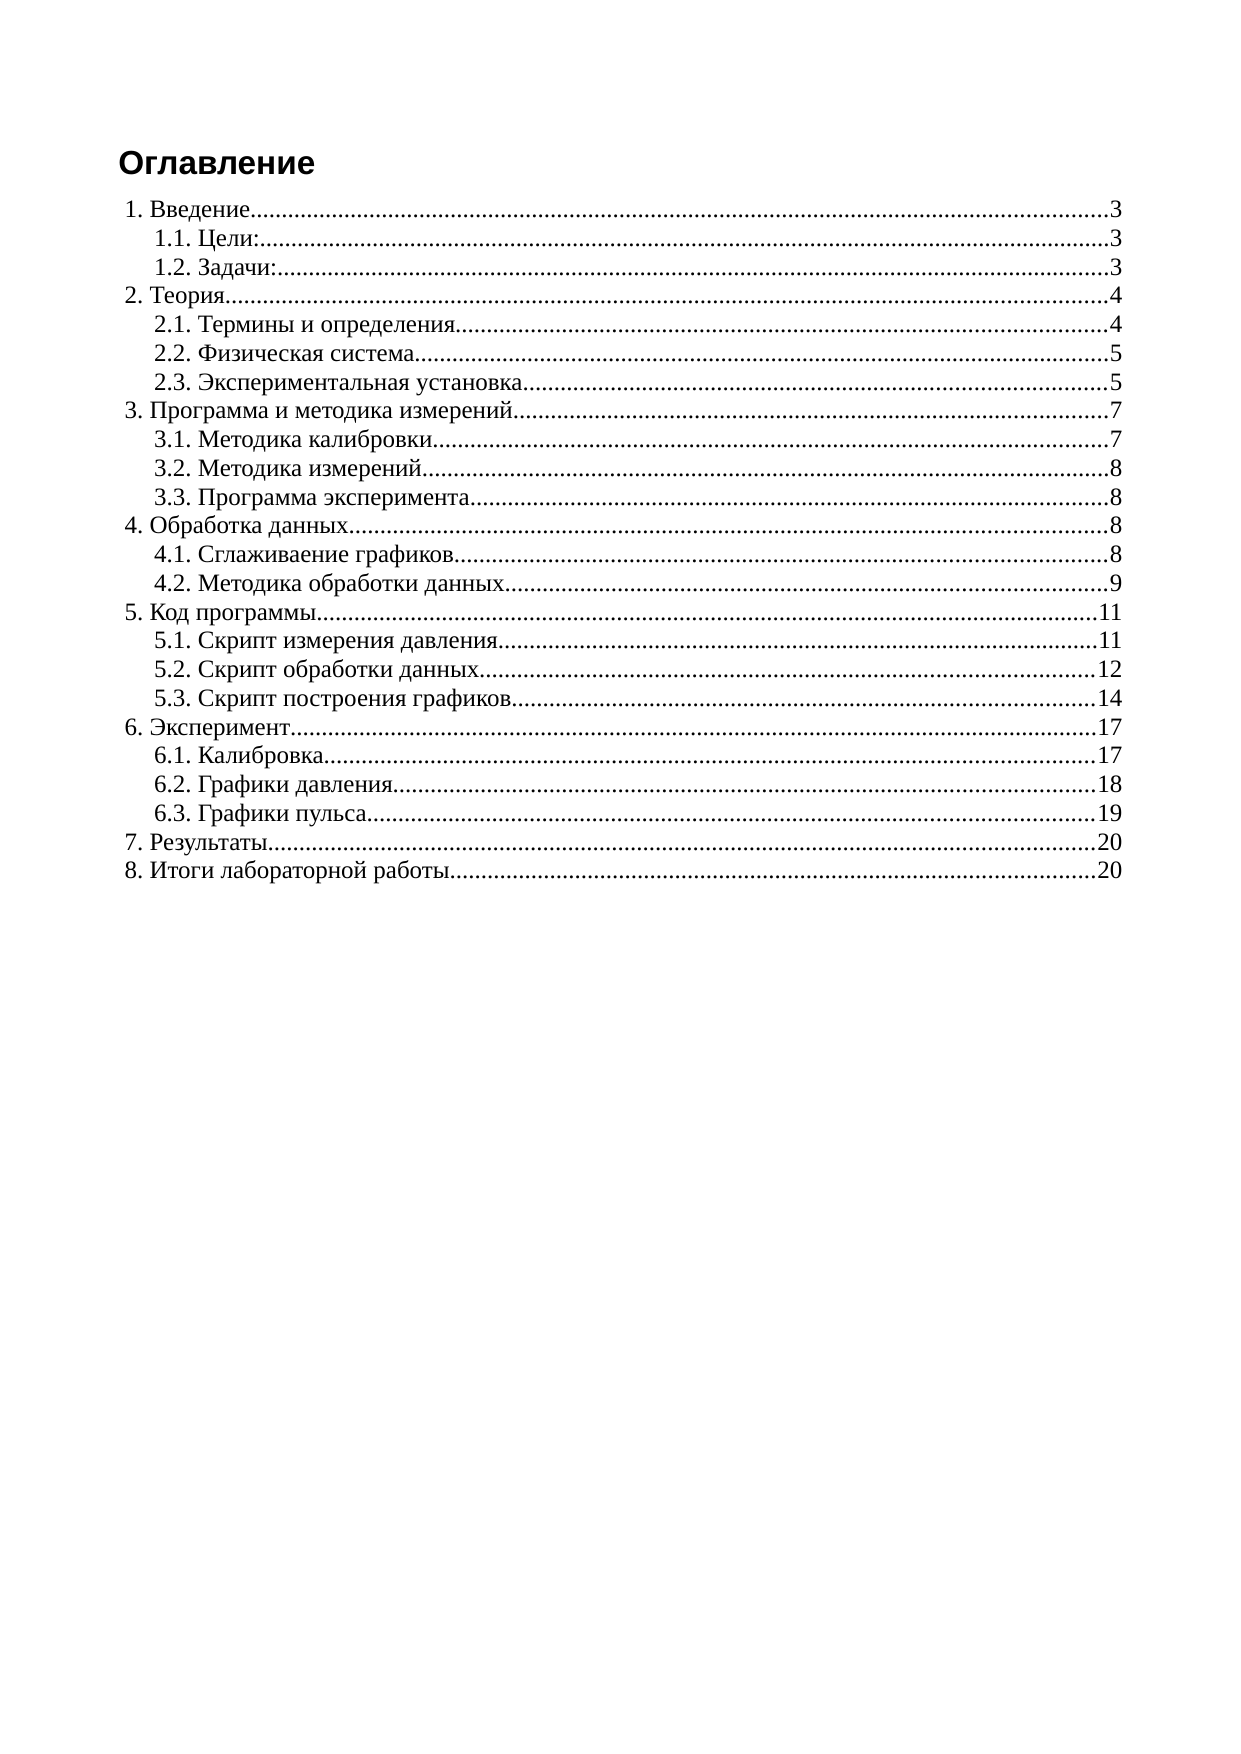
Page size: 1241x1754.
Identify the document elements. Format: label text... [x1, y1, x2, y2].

text 6. Эксперимент 17 [118, 712, 1122, 740]
text 2.2. Физическая система 5 [148, 338, 1122, 367]
text 5.3. Скрипт построения графиков 14 [148, 683, 1122, 712]
text 4.2. Методика обработки данных 9 [148, 568, 1122, 597]
text 7. Результаты 20 [118, 827, 1122, 855]
text 6.1. Калибровка 17 [148, 740, 1122, 769]
text 8. Итоги лабораторной работы 20 [118, 855, 1122, 884]
text 2.1. Термины и определения 4 [148, 309, 1122, 338]
text 3. Программа и методика измерений 7 [118, 395, 1122, 424]
text 1.2. Задачи: 3 [148, 252, 1122, 280]
text 4. Обработка данных 8 [118, 510, 1122, 539]
text 1. Введение 3 [118, 194, 1122, 223]
subtitle Оглавление [118, 143, 1122, 182]
text 3.2. Методика измерений 8 [148, 453, 1122, 482]
text 5. Код программы 11 [118, 597, 1122, 625]
text 2.3. Экспериментальная установка 5 [148, 367, 1122, 395]
text 4.1. Сглаживаение графиков 8 [148, 539, 1122, 568]
text 1.1. Цели: 3 [148, 223, 1122, 252]
text 5.1. Скрипт измерения давления 11 [148, 625, 1122, 654]
text 3.1. Методика калибровки 7 [148, 424, 1122, 453]
text 3.3. Программа эксперимента 8 [148, 482, 1122, 510]
text 5.2. Скрипт обработки данных 12 [148, 654, 1122, 683]
text 6.2. Графики давления 18 [148, 769, 1122, 798]
text 6.3. Графики пульса 19 [148, 798, 1122, 827]
text 2. Теория 4 [118, 280, 1122, 309]
